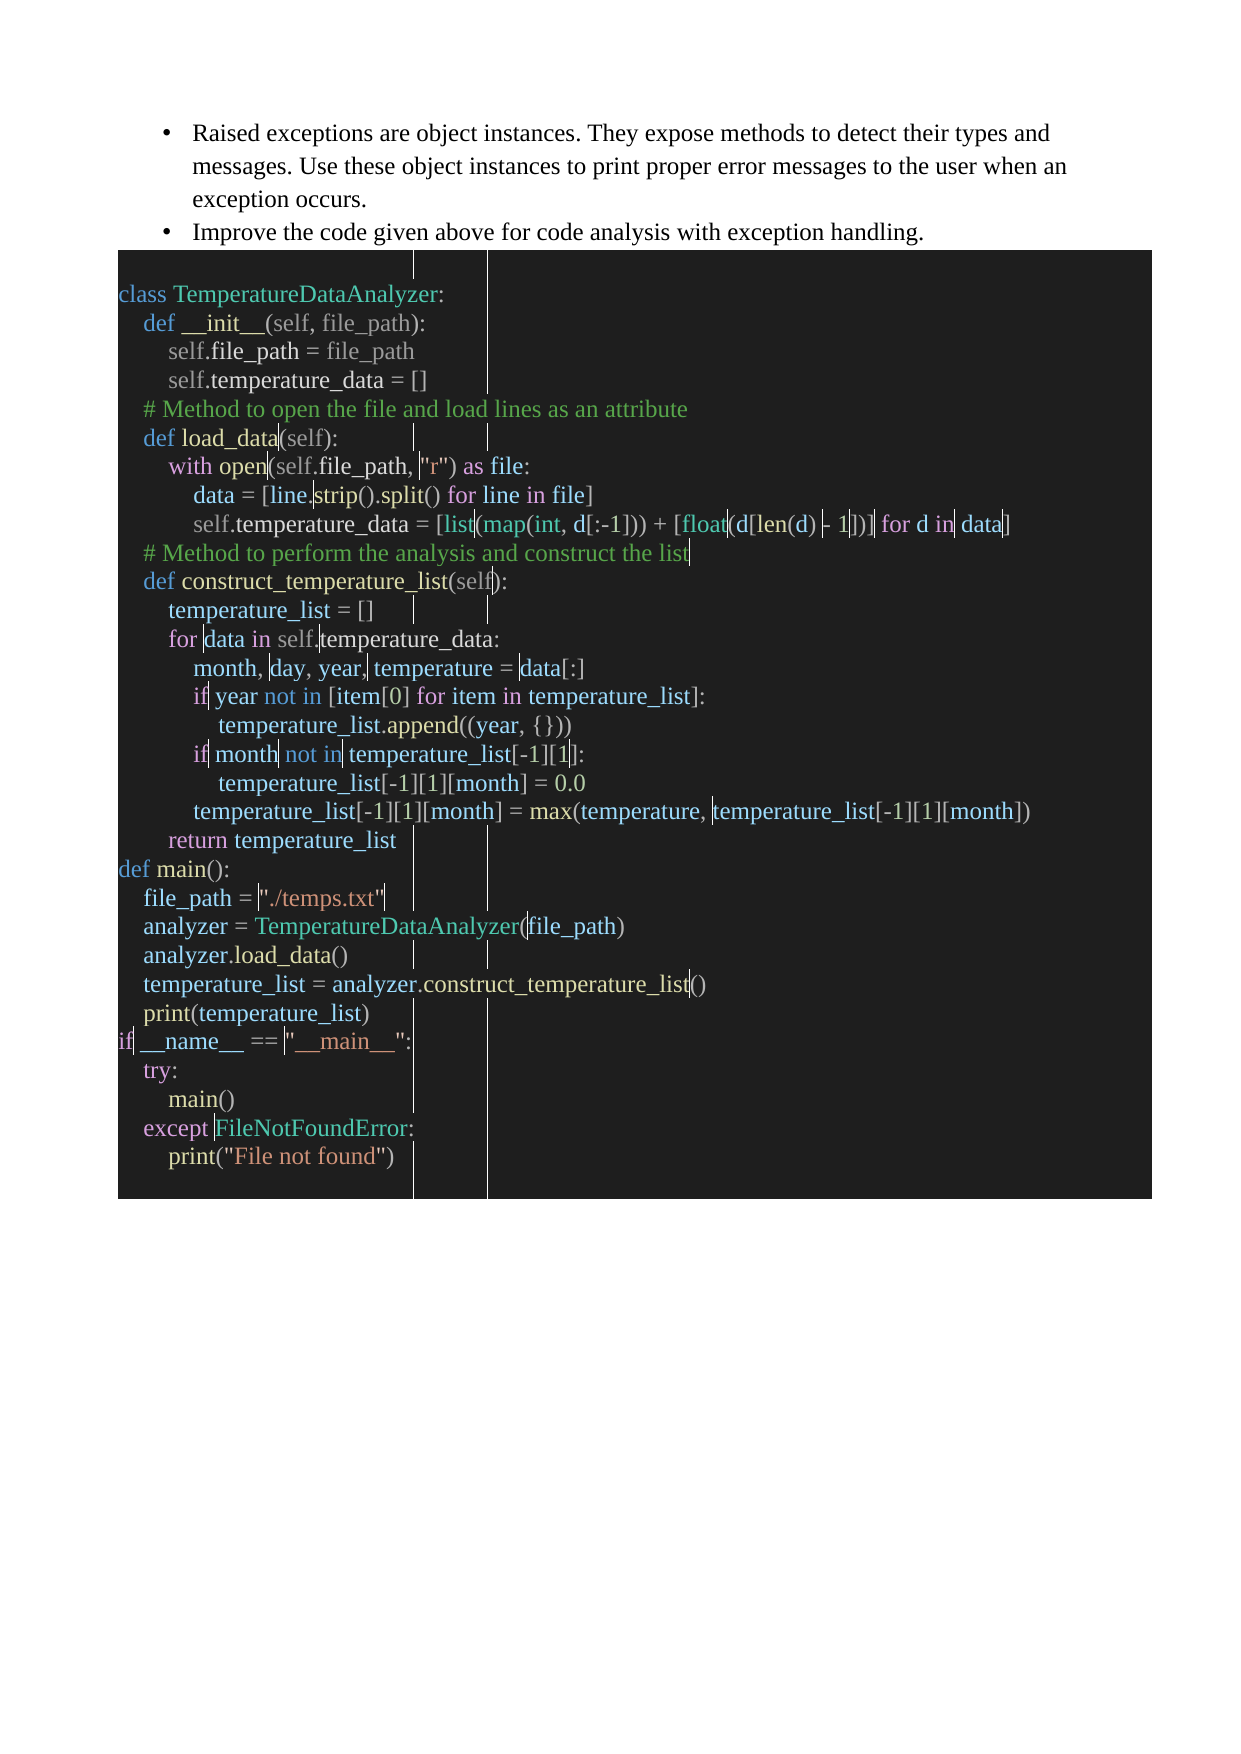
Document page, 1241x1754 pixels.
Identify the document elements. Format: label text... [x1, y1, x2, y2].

list Improve the code given above for code analysis with exception handling. [162, 217, 1122, 246]
text temperature_list = [] [118, 595, 1122, 624]
text temperature_list[-1][1][month] = 0.0 [118, 768, 1122, 796]
text if year not in [item[0] for item in temperature_list]: [118, 681, 1122, 710]
text if month not in temperature_list[-1][1]: [118, 739, 1122, 768]
text def __init__(self, file_path): [118, 308, 1122, 336]
text except FileNotFoundError: [118, 1113, 1122, 1141]
text if __name__ == "__main__": [118, 1026, 1122, 1055]
text for data in self.temperature_data: [118, 624, 1122, 653]
text self.file_path = file_path [118, 336, 1122, 365]
text # Method to perform the analysis and construct the list [118, 538, 1122, 566]
text self.temperature_data = [] [118, 365, 1122, 394]
text def construct_temperature_list(self): [118, 566, 1122, 595]
text temperature_list[-1][1][month] = max(temperature, temperature_list[-1][1][month]) [118, 796, 1122, 825]
list Raised exceptions are object instances. They expose methods to detect their types and messages. Use these object instances to print proper error messages to the user when an exception occurs. [162, 118, 1122, 213]
text # Method to open the file and load lines as an attribute [118, 394, 1122, 423]
text analyzer = TemperatureDataAnalyzer(file_path) [118, 911, 1122, 940]
text def load_data(self): [118, 423, 1122, 451]
text try: [118, 1055, 1122, 1084]
text return temperature_list [118, 825, 1122, 854]
text data = [line.strip().split() for line in file] [118, 480, 1122, 509]
text month, day, year, temperature = data[:] [118, 653, 1122, 681]
text temperature_list.append((year, {})) [118, 710, 1122, 739]
text temperature_list = analyzer.construct_temperature_list() [118, 969, 1122, 998]
text with open(self.file_path, "r") as file: [118, 451, 1122, 480]
text print("File not found") [118, 1141, 1122, 1170]
text print(temperature_list) [118, 998, 1122, 1026]
text file_path = "./temps.txt" [118, 883, 1122, 911]
text self.temperature_data = [list(map(int, d[:-1])) + [float(d[len(d) - 1])] for d in data] [118, 509, 1122, 538]
text class TemperatureDataAnalyzer: [118, 279, 1122, 308]
text main() [118, 1084, 1122, 1113]
text analyzer.load_data() [118, 940, 1122, 969]
text def main(): [118, 854, 1122, 883]
